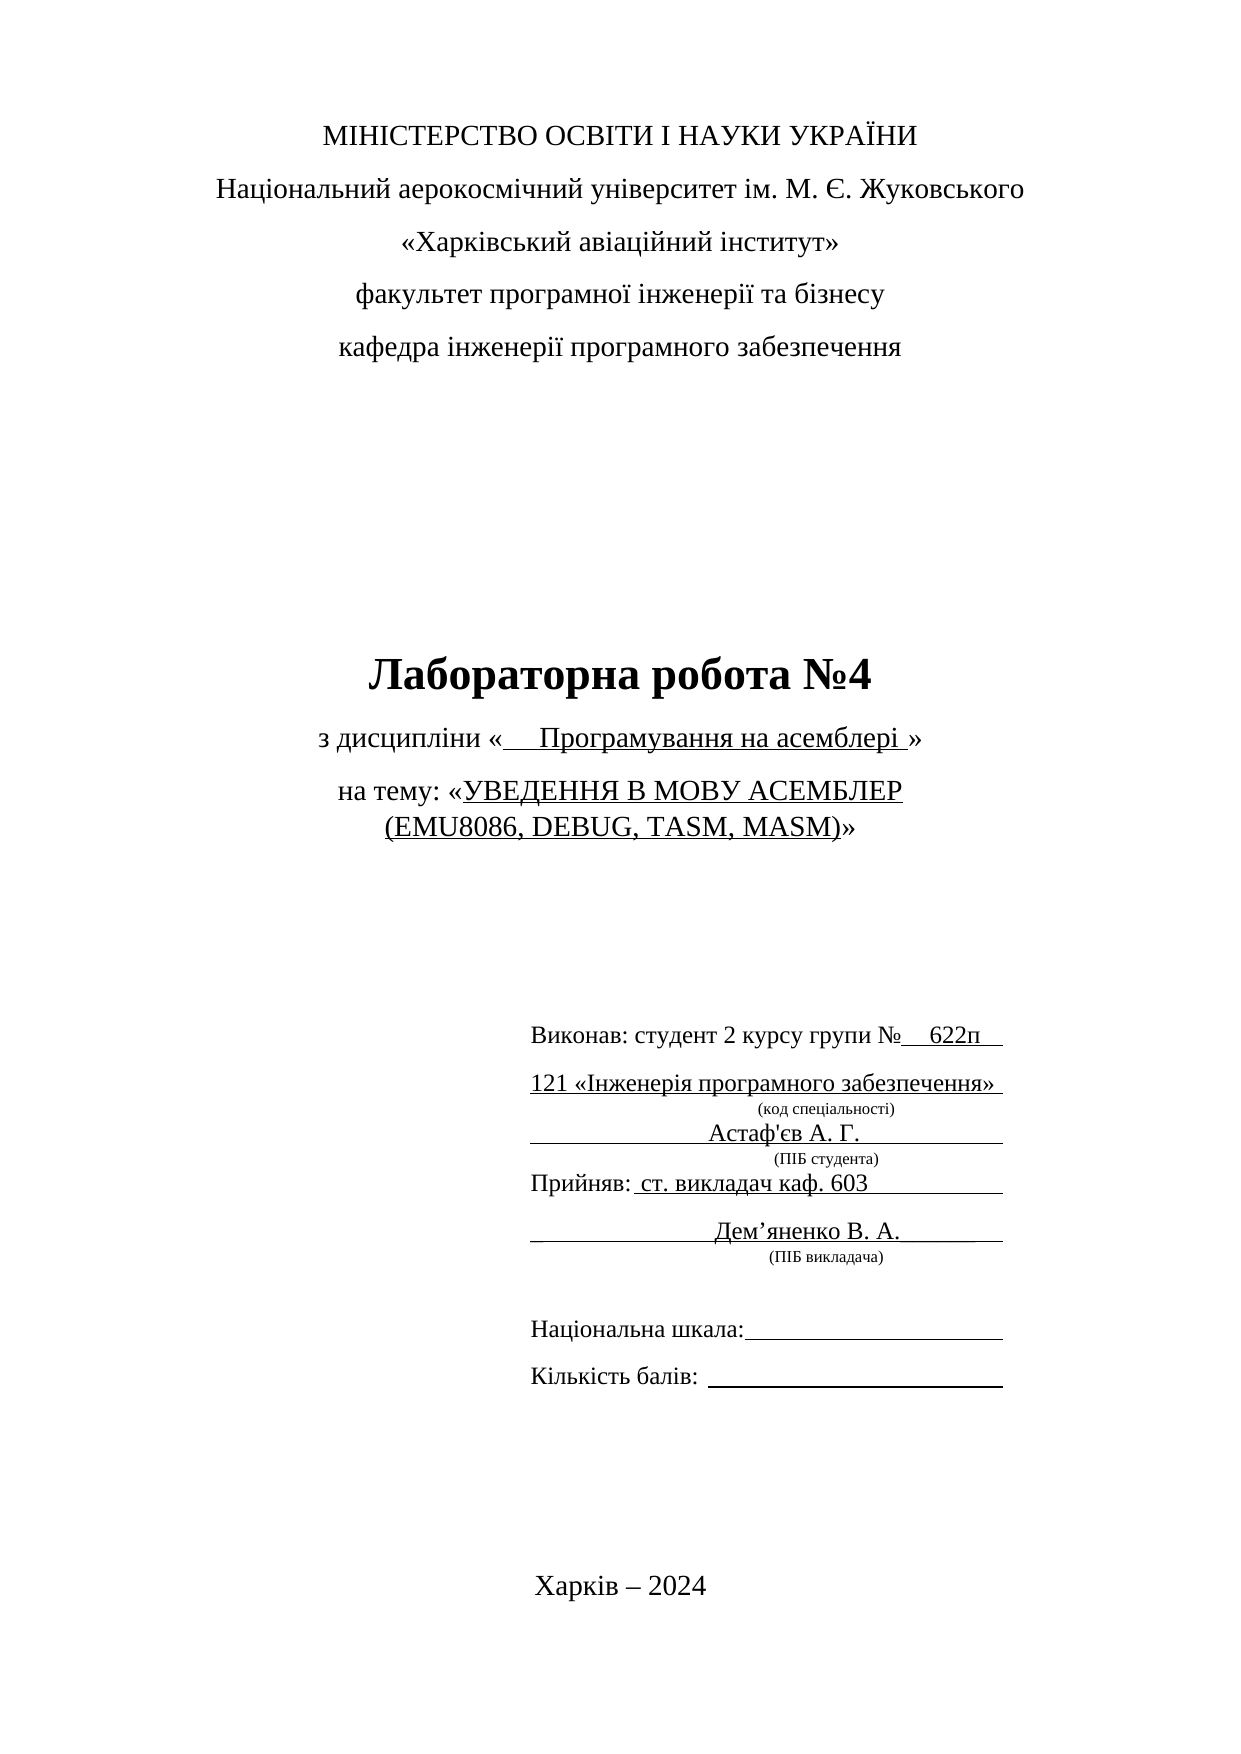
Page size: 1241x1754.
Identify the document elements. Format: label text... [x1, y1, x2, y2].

text Виконав: студент 2 курсу групи № 622п [118, 1020, 1122, 1049]
text Національний аерокосмічний університет ім. М. Є. Жуковського [118, 171, 1122, 204]
text на тему: «УВЕДЕННЯ В МОВУ АСЕМБЛЕР (EMU8086, DEBUG, TASM, MASM)» [118, 773, 1122, 842]
text Національна шкала: [118, 1314, 1122, 1342]
text Харків – 2024 [118, 1568, 1122, 1601]
text кафедра інженерії програмного забезпечення [118, 329, 1122, 363]
text (ПІБ викладача) [118, 1247, 1122, 1266]
text (код спеціальності) [118, 1099, 1122, 1118]
text Прийняв: ст. викладач каф. 603 [118, 1168, 1122, 1197]
text _ Дем’яненко В. А.______ [118, 1216, 1122, 1244]
text «Харківський авіаційний інститут» [118, 224, 1122, 257]
text з дисципліни « Програмування на асемблері » [118, 720, 1122, 753]
text 121 «Інженерія програмного забезпечення» [118, 1068, 1122, 1096]
text Лабораторна робота №4 [118, 646, 1122, 699]
text Кількість балів: [118, 1361, 1122, 1390]
text факультет програмної інженерії та бізнесу [118, 277, 1122, 310]
text МІНІСТЕРСТВО ОСВІТИ І НАУКИ УКРАЇНИ [118, 118, 1122, 152]
text Астаф'єв А. Г. [118, 1118, 1122, 1147]
text (ПІБ студента) [118, 1149, 1122, 1168]
